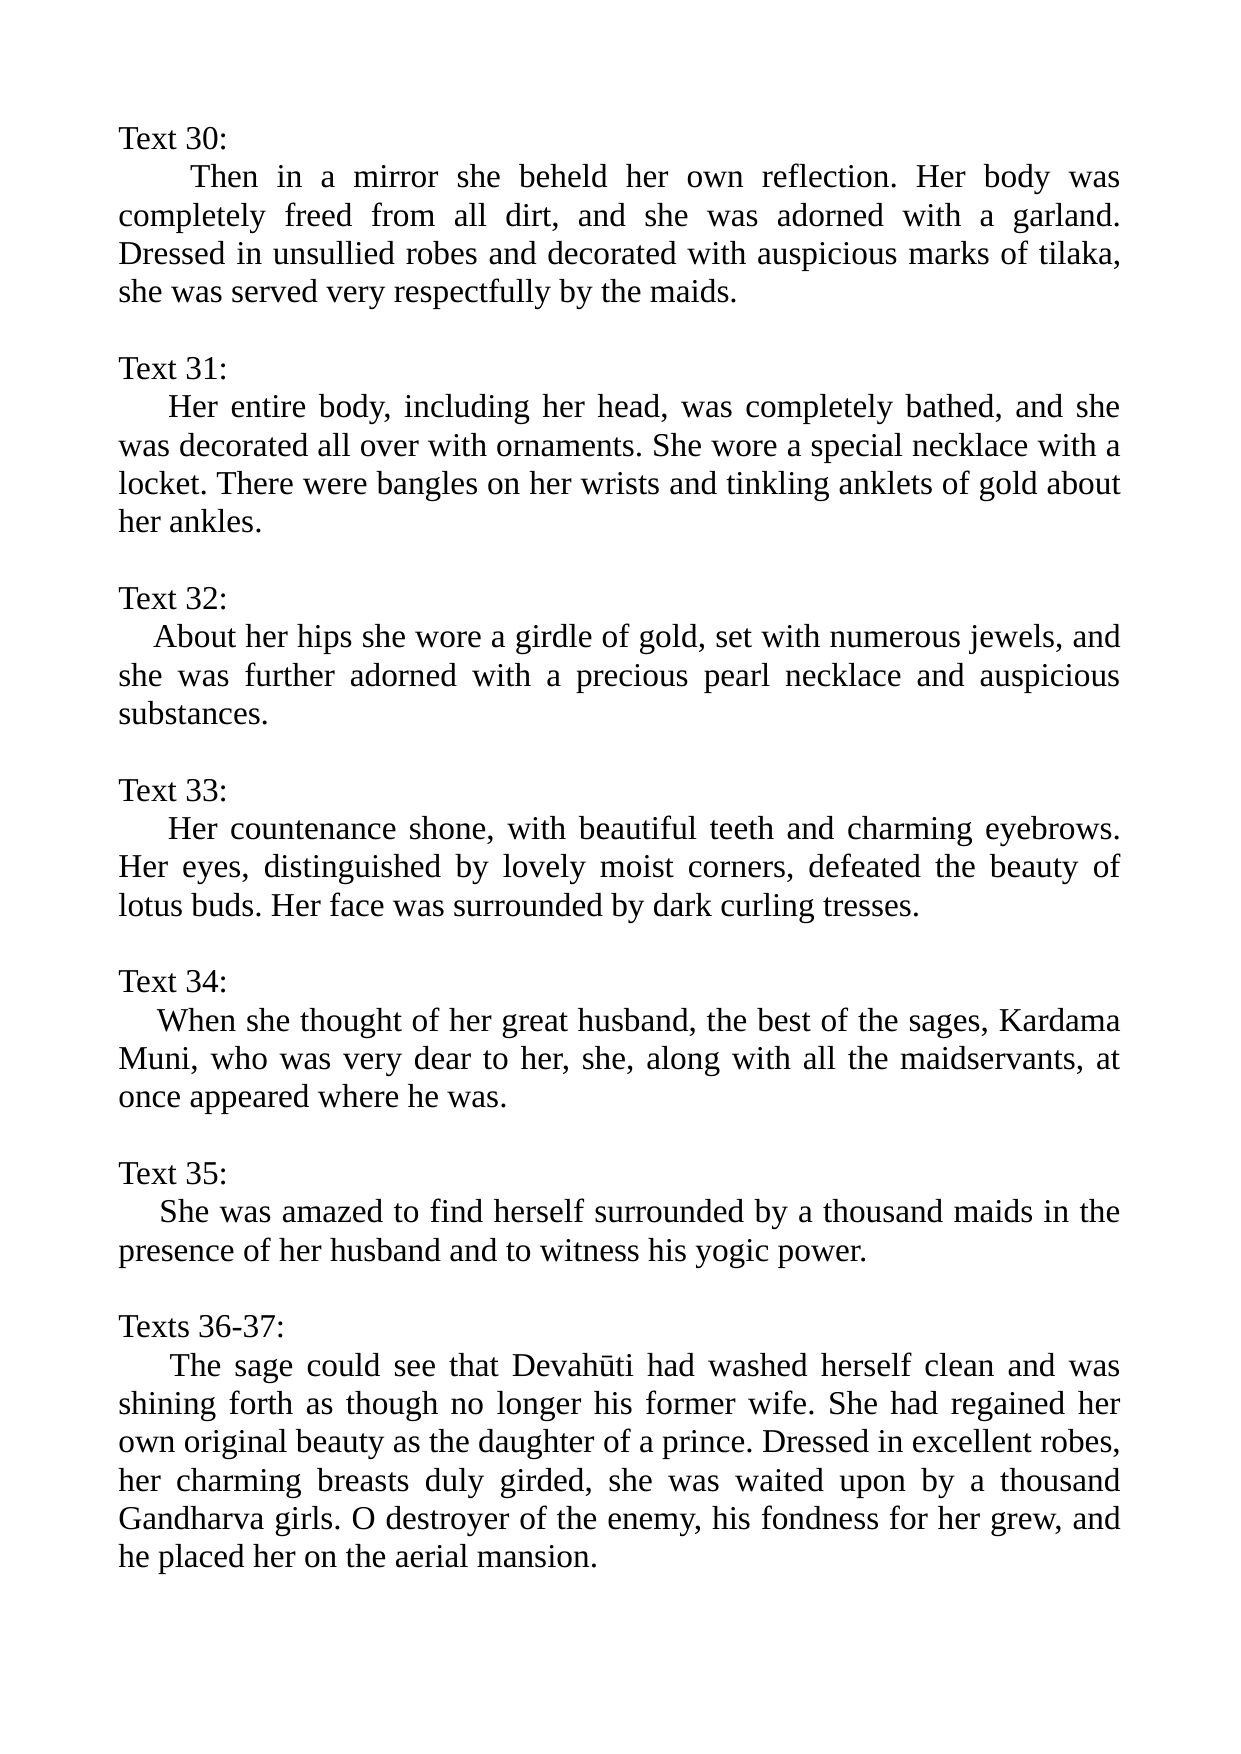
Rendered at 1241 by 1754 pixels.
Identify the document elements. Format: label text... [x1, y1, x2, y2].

text Text 35: [118, 1153, 1122, 1191]
text When she thought of her great husband, the best of the sages, Kardama Muni, who was very dear to her, she, along with all the maidservants, at once appeared where he was. [118, 1000, 1122, 1115]
text Her countenance shone, with beautiful teeth and charming eyebrows. Her eyes, distinguished by lovely moist corners, defeated the beauty of lotus buds. Her face was surrounded by dark curling tresses. [118, 808, 1122, 923]
text Text 34: [118, 961, 1122, 1000]
text The sage could see that Devahūti had washed herself clean and was shining forth as though no longer his former wife. She had regained her own original beauty as the daughter of a prince. Dressed in excellent robes, her charming breasts duly girded, she was waited upon by a thousand Gandharva girls. O destroyer of the enemy, his fondness for her grew, and he placed her on the aerial mansion. [118, 1345, 1122, 1575]
text Her entire body, including her head, was completely bathed, and she was decorated all over with ornaments. She wore a special necklace with a locket. There were bangles on her wrists and tinkling anklets of gold about her ankles. [118, 386, 1122, 540]
text Text 30: [118, 118, 1122, 156]
text She was amazed to find herself surrounded by a thousand maids in the presence of her husband and to witness his yogic power. [118, 1191, 1122, 1268]
text Then in a mirror she beheld her own reflection. Her body was completely freed from all dirt, and she was adorned with a garland. Dressed in unsullied robes and decorated with auspicious marks of tilaka, she was served very respectfully by the maids. [118, 156, 1122, 310]
text Text 31: [118, 348, 1122, 386]
text About her hips she wore a girdle of gold, set with numerous jewels, and she was further adorned with a precious pearl necklace and auspicious substances. [118, 616, 1122, 731]
text Text 32: [118, 578, 1122, 616]
text Texts 36-37: [118, 1306, 1122, 1345]
text Text 33: [118, 770, 1122, 808]
